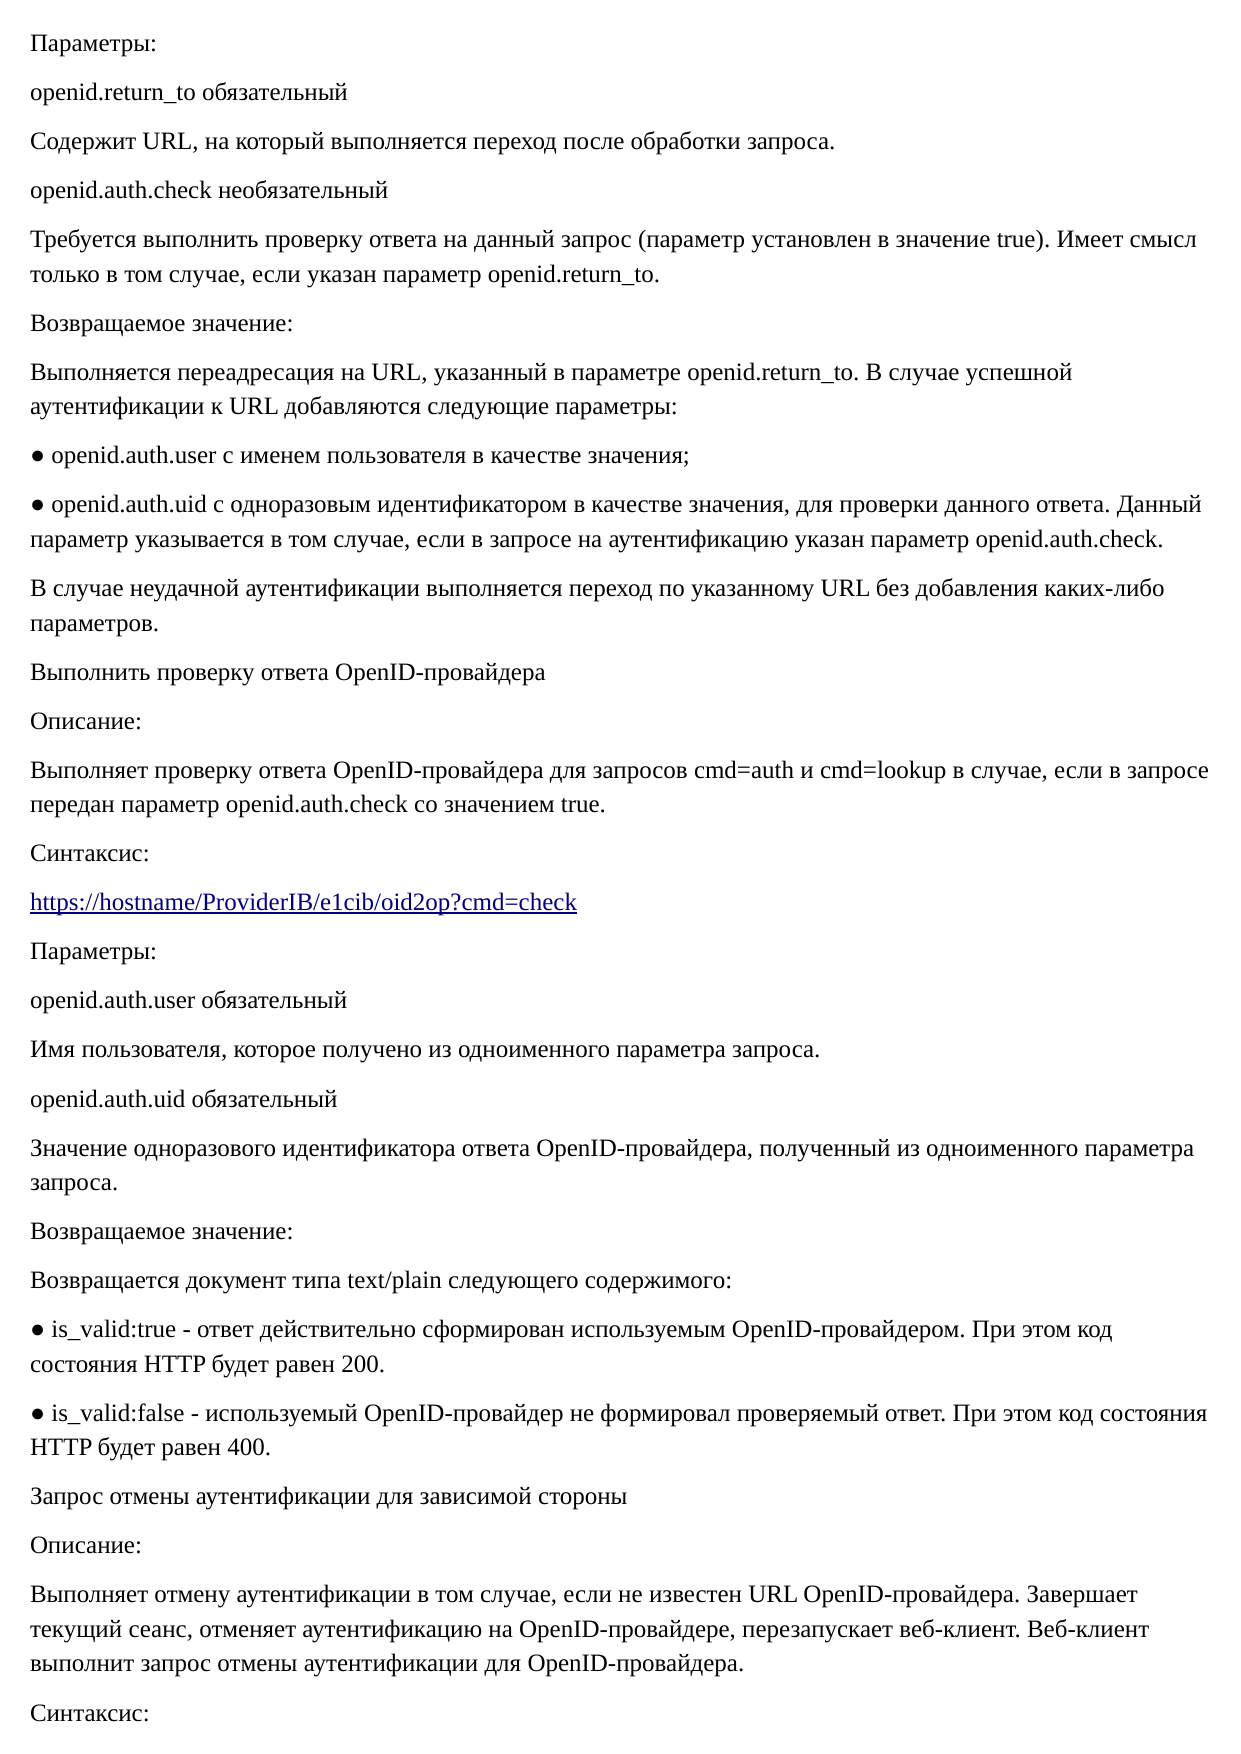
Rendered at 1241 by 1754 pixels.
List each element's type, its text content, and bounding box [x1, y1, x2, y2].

text Содержит URL, на который выполняется переход после обработки запроса. [30, 126, 1211, 155]
text Описание: [30, 1531, 1211, 1559]
text Выполняет отмену аутентификации в том случае, если не известен URL OpenID-провайдера. Завершает текущий сеанс, отменяет аутентификацию на OpenID-провайдере, перезапускает веб-клиент. Веб-клиент выполнит запрос отмены аутентификации для OpenID-провайдера. [30, 1579, 1211, 1677]
text https://hostname/ProviderIB/e1cib/oid2op?cmd=check [30, 887, 1211, 916]
text Требуется выполнить проверку ответа на данный запрос (параметр установлен в значение true). Имеет смысл только в том случае, если указан параметр openid.return_to. [30, 224, 1211, 288]
text Значение одноразового идентификатора ответа OpenID-провайдера, полученный из одноименного параметра запроса. [30, 1133, 1211, 1196]
text Возвращается документ типа text/plain следующего содержимого: [30, 1265, 1211, 1294]
text openid.auth.uid обязательный [30, 1084, 1211, 1112]
text Имя пользователя, которое получено из одноименного параметра запроса. [30, 1034, 1211, 1063]
text ● is_valid:true ‑ ответ действительно сформирован используемым OpenID-провайдером. При этом код состояния HTTP будет равен 200. [30, 1314, 1211, 1378]
text Синтаксис: [30, 1698, 1211, 1726]
text openid.auth.check необязательный [30, 175, 1211, 204]
text Выполняет проверку ответа OpenID-провайдера для запросов cmd=auth и cmd=lookup в случае, если в запросе передан параметр openid.auth.check со значением true. [30, 755, 1211, 818]
text openid.auth.user обязательный [30, 986, 1211, 1014]
text openid.return_to обязательный [30, 77, 1211, 106]
text Выполняется переадресация на URL, указанный в параметре openid.return_to. В случае успешной аутентификации к URL добавляются следующие параметры: [30, 357, 1211, 420]
text Выполнить проверку ответа OpenID-провайдера [30, 657, 1211, 685]
text Запрос отмены аутентификации для зависимой стороны [30, 1481, 1211, 1510]
text Параметры: [30, 28, 1211, 57]
text ● openid.auth.uid с одноразовым идентификатором в качестве значения, для проверки данного ответа. Данный параметр указывается в том случае, если в запросе на аутентификацию указан параметр openid.auth.check. [30, 489, 1211, 553]
text Параметры: [30, 936, 1211, 965]
text ● openid.auth.user с именем пользователя в качестве значения; [30, 441, 1211, 469]
text Возвращаемое значение: [30, 1216, 1211, 1245]
text Описание: [30, 706, 1211, 734]
text ● is_valid:false ‑ используемый OpenID-провайдер не формировал проверяемый ответ. При этом код состояния HTTP будет равен 400. [30, 1398, 1211, 1461]
text Возвращаемое значение: [30, 308, 1211, 337]
text Синтаксис: [30, 838, 1211, 867]
text В случае неудачной аутентификации выполняется переход по указанному URL без добавления каких-либо параметров. [30, 573, 1211, 636]
